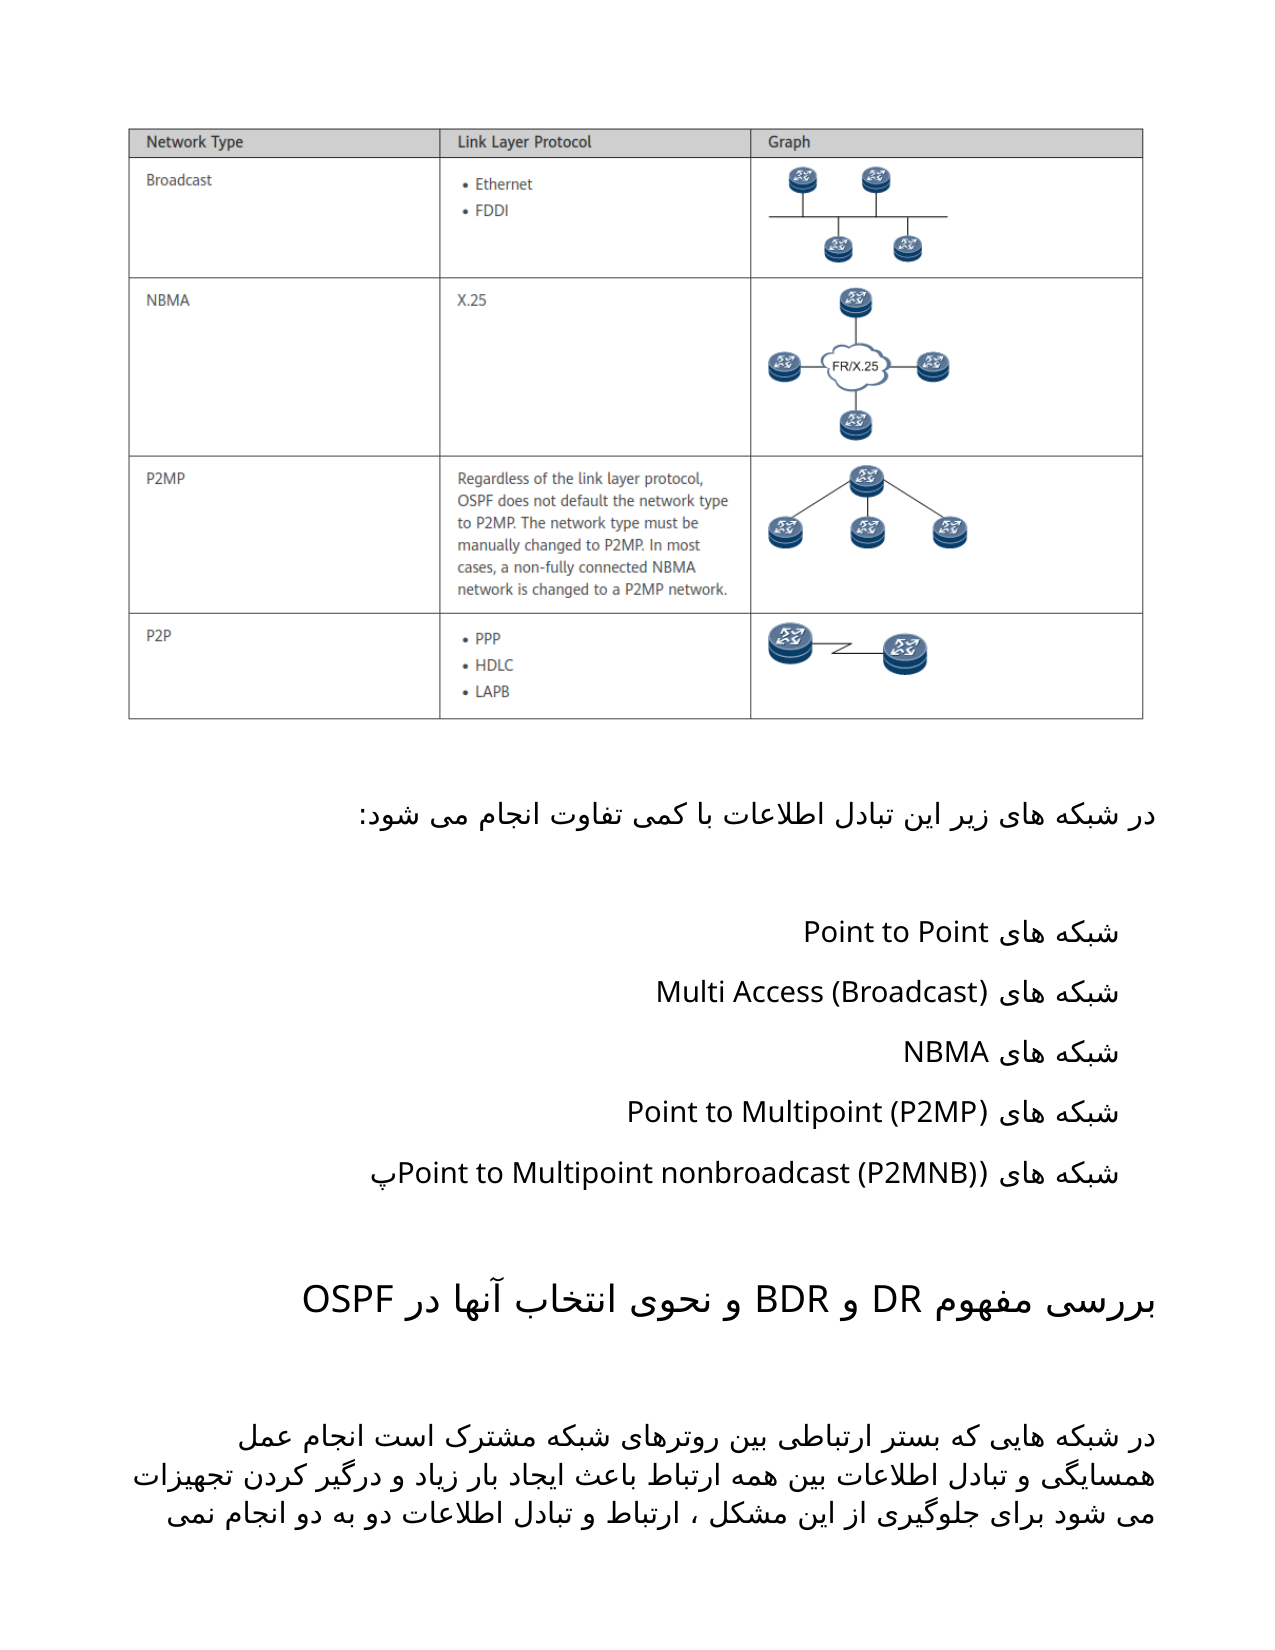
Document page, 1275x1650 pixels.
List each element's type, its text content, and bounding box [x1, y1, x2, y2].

text شبکه های (Point to Multipoint (P2MP [118, 1092, 1157, 1131]
text در شبکه هایی که بستر ارتباطی بین روترهای شبکه مشترک است انجام عمل همسایگی و تبادل اطلاعات بین همه ارتباط باعث ایجاد بار زیاد و درگیر کردن تجهیزات می شود برای جلوگیری از این مشکل ، ارتباط و تبادل اطلاعات دو به دو انجام نمی شود و یک روتر به عنوان Designated Router یا DR انتخاب می شود و وظیفه بروز نگه داشتن همه روترها را دارد در این حالت DR یک نقطه حساس در شبکه است و اگر این روتر از کار بیافتد شبکه نیز مختل می شود برای جلوگیری از این مشکل یک روتر به عنوان Backup Designated Router یا BDR در نظر گرفته می شود و به طور دائم ، فعال و زنده بودن DR را چک می کند و در صورت بروز مشکل اطلاعات لازم برای DR شدن را دارد.به طور ساده می خواهیم تعریفی از DR داشته باشیم می گویم DR را به عنوان ریشه یک درخت در نظر بگیرد که همه روترها (شاخه ها) به آن متصل می شوند و از طریق آن اطلاعات را ردوبدل می کنند. [118, 1419, 1157, 1531]
text در شبکه های زیر این تبادل اطلاعات با کمی تفاوت انجام می شود: [118, 797, 1157, 831]
text شبکه های Point to Point [118, 911, 1157, 951]
text بررسی مفهوم DR و BDR و نحوی انتخاب آنها در OSPF [118, 1272, 1157, 1323]
text شبکه های (Point to Multipoint nonbroadcast (P2MNB)پ [118, 1152, 1157, 1192]
text شبکه های (Multi Access (Broadcast [118, 971, 1157, 1011]
text شبکه های NBMA [118, 1032, 1157, 1071]
picture [118, 118, 1157, 732]
